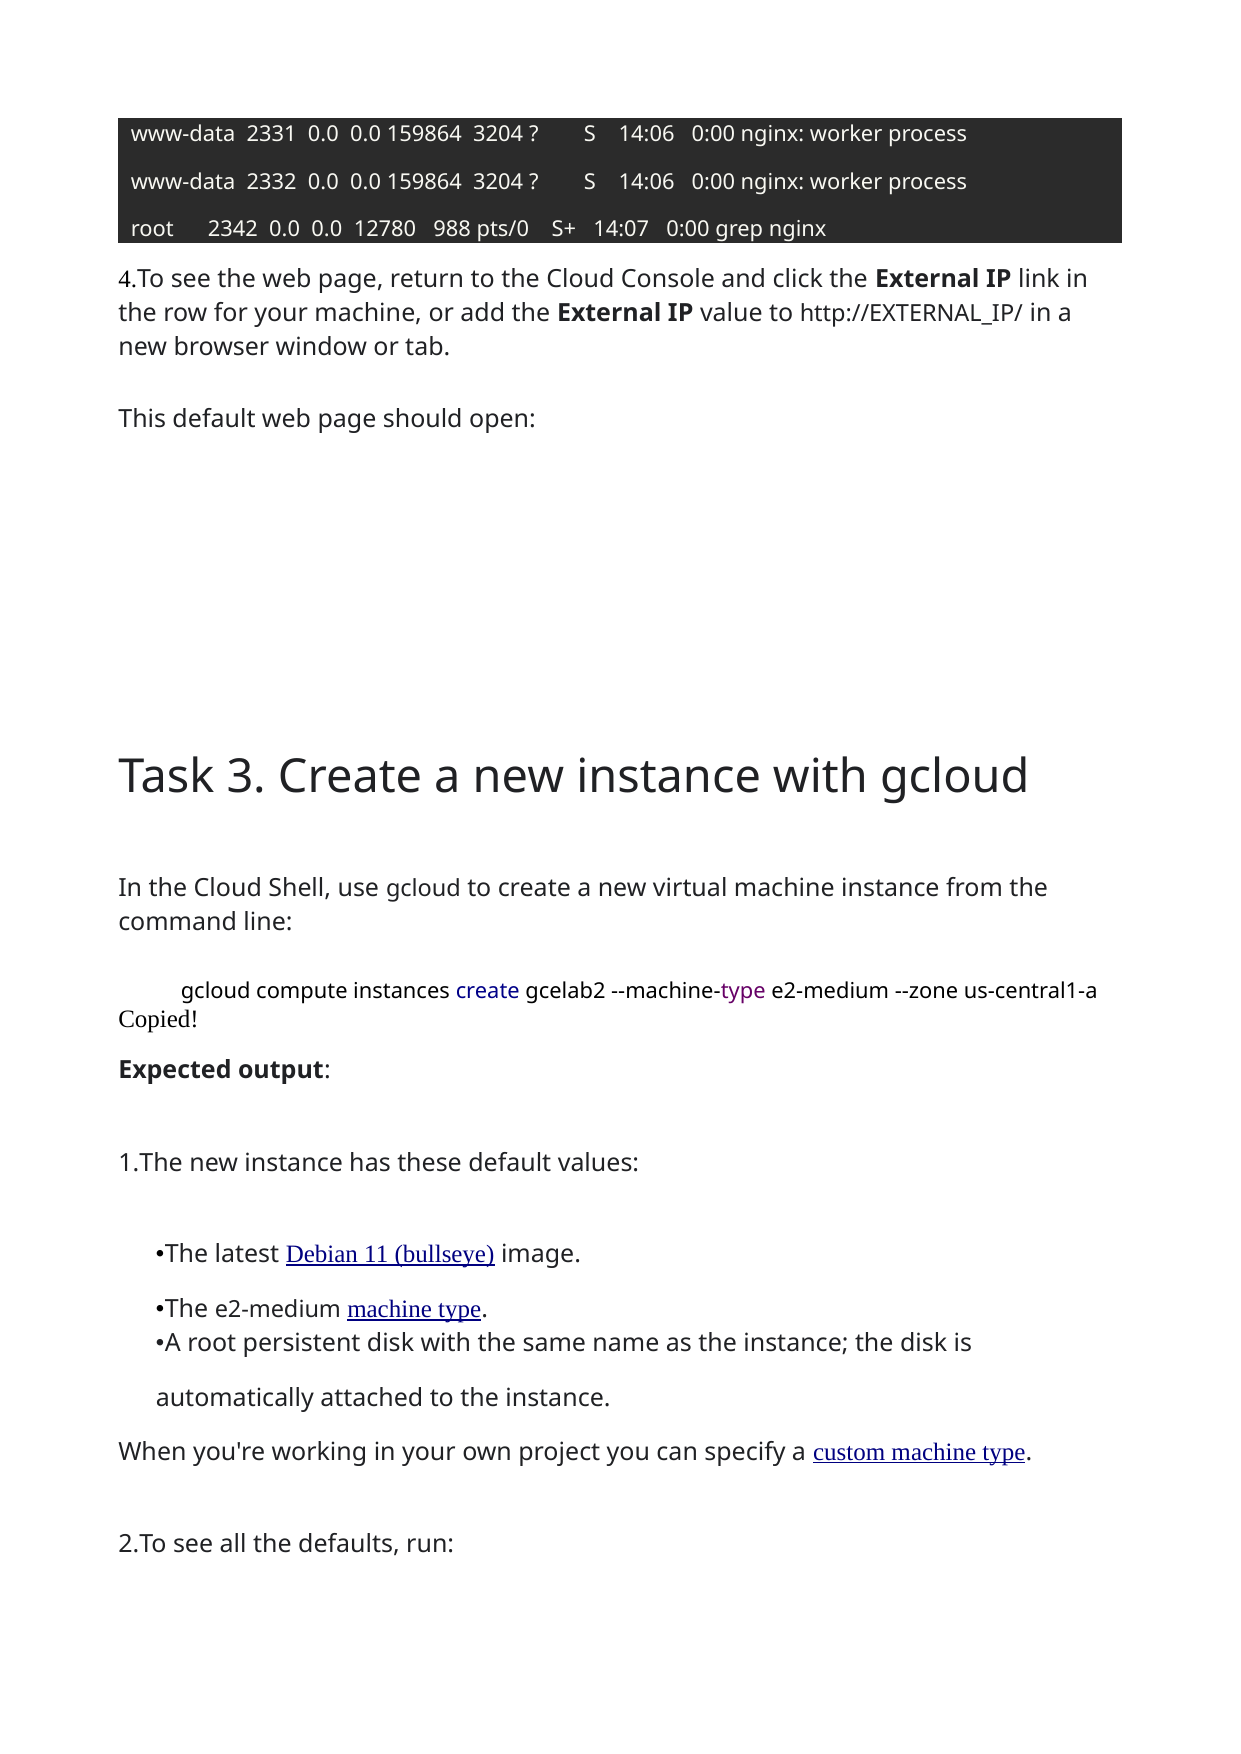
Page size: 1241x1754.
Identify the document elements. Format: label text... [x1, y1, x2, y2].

subtitle Task 3. Create a new instance with gcloud [118, 743, 1122, 806]
text gcloud compute instances create gcelab2 --machine-type e2-medium --zone us-central1-a [118, 975, 1122, 1004]
list This default web page should open: [118, 401, 1122, 435]
list The new instance has these default values: [118, 1144, 1122, 1178]
list root 2342 0.0 0.0 12780 988 pts/0 S+ 14:07 0:00 grep nginx [118, 213, 1122, 243]
list www-data 2331 0.0 0.0 159864 3204 ? S 14:06 0:00 nginx: worker process [118, 118, 1122, 148]
list To see the web page, return to the Cloud Console and click the External IP link in the row for your machine, or add the External IP value to http://EXTERNAL_IP/ in a new browser window or tab. [118, 261, 1122, 363]
list To see all the defaults, run: [118, 1526, 1122, 1560]
list The e2-medium machine type. [118, 1291, 1122, 1325]
text Expected output: [118, 1052, 1122, 1086]
list A root persistent disk with the same name as the instance; the disk is automatically attached to the instance. [118, 1325, 1122, 1413]
list When you're working in your own project you can specify a custom machine type. [118, 1434, 1122, 1468]
list www-data 2332 0.0 0.0 159864 3204 ? S 14:06 0:00 nginx: worker process [118, 166, 1122, 196]
text In the Cloud Shell, use gcloud to create a new virtual machine instance from the command line: [118, 869, 1122, 937]
list The latest Debian 11 (bullseye) image. [118, 1236, 1122, 1270]
text Copied! [118, 1004, 1109, 1033]
